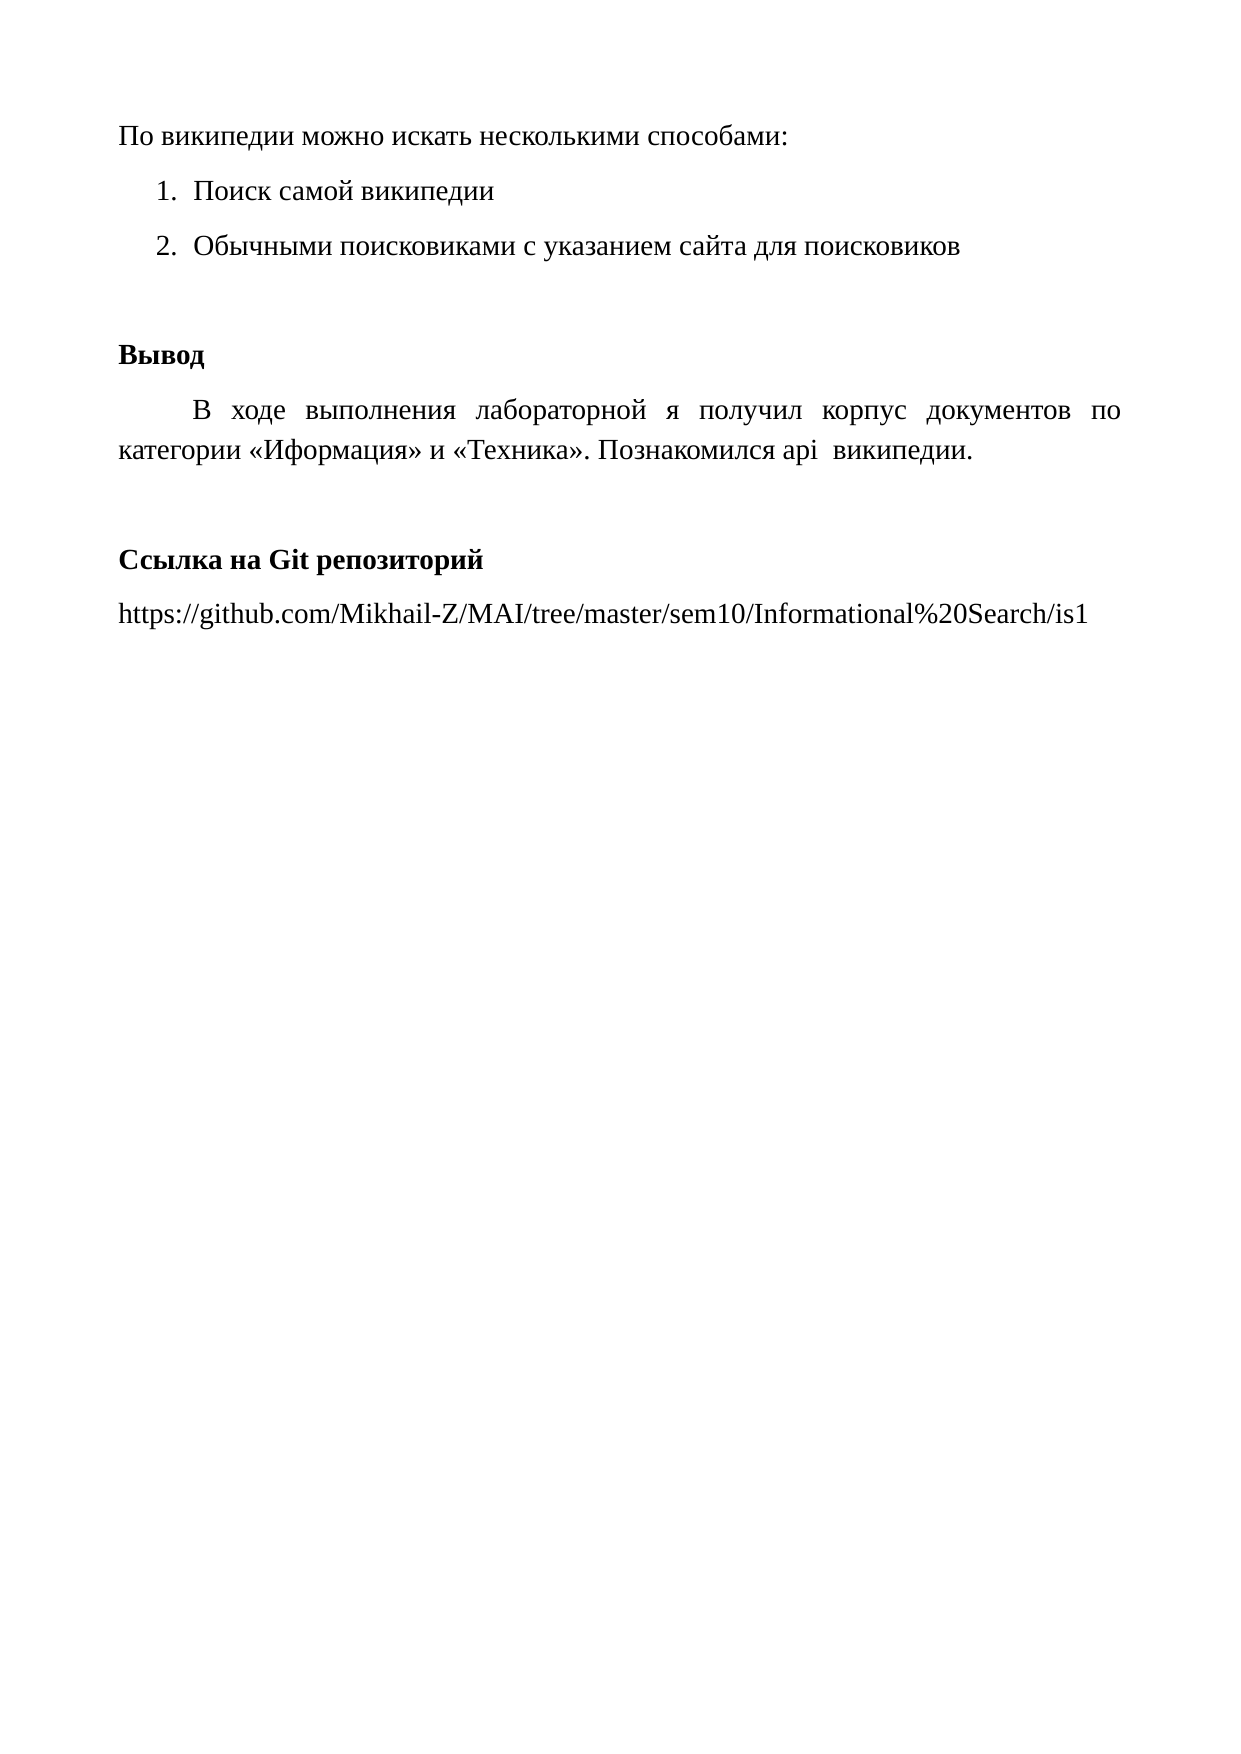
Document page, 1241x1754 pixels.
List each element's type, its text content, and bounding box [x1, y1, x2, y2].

text Вывод [118, 337, 1122, 371]
text https://github.com/Mikhail-Z/MAI/tree/master/sem10/Informational%20Search/is1 [118, 597, 1122, 630]
text Ссылка на Git репозиторий [118, 542, 1122, 575]
list Поиск самой википедии [156, 173, 1122, 206]
text По википедии можно искать несколькими способами: [118, 118, 1122, 152]
list Обычными поисковиками с указанием сайта для поисковиков [156, 228, 1122, 261]
text В ходе выполнения лабораторной я получил корпус документов по категории «Иформация» и «Техника». Познакомился api википедии. [118, 392, 1122, 466]
